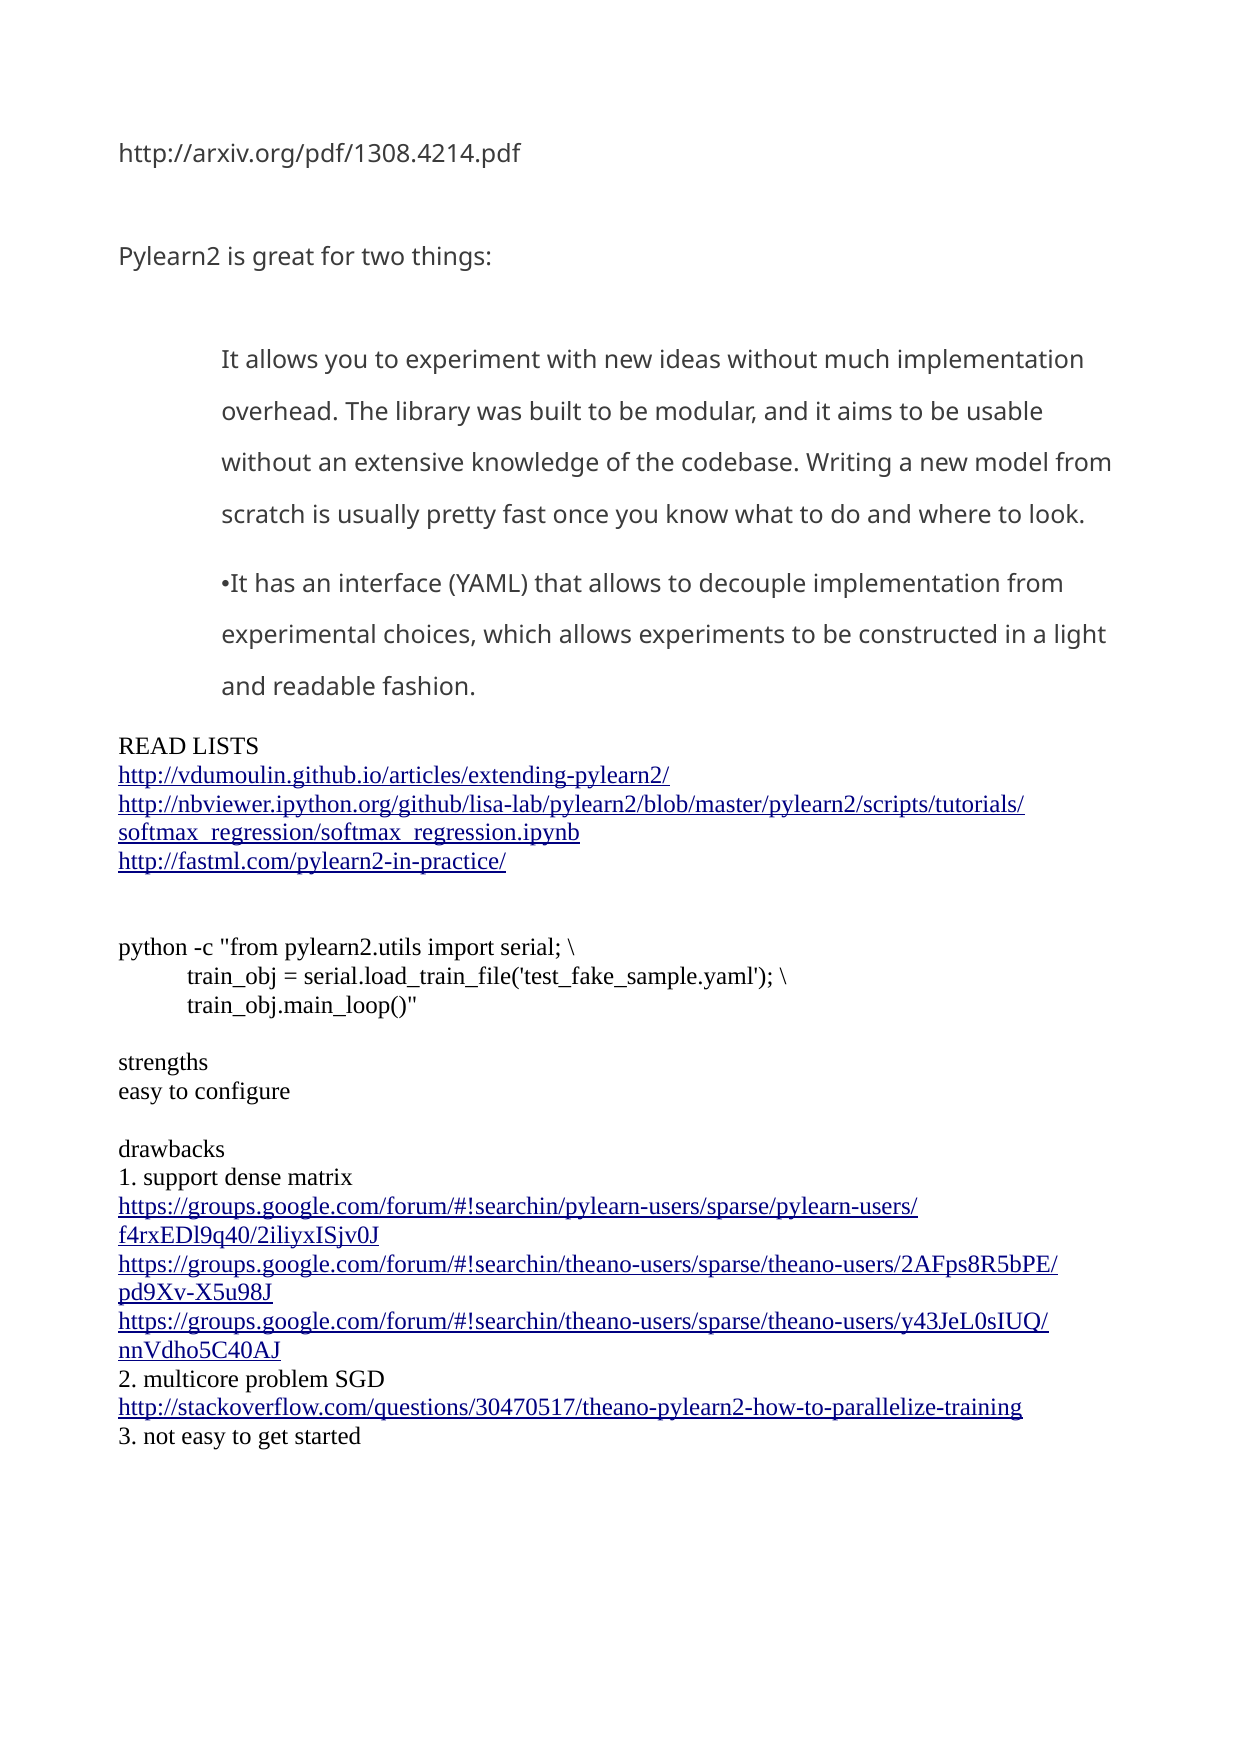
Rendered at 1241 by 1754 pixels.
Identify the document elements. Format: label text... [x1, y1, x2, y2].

text http://fastml.com/pylearn2-in-practice/ [118, 846, 1122, 875]
text http://stackoverflow.com/questions/30470517/theano-pylearn2-how-to-parallelize-training [118, 1392, 1122, 1421]
text http://arxiv.org/pdf/1308.4214.pdf [118, 118, 1122, 170]
list It has an interface (YAML) that allows to decouple implementation from experimental choices, which allows experiments to be constructed in a light and readable fashion. [221, 548, 1122, 702]
text 1. support dense matrix [118, 1162, 1122, 1191]
text https://groups.google.com/forum/#!searchin/pylearn-users/sparse/pylearn-users/f4rxEDl9q40/2iliyxISjv0J [118, 1191, 1122, 1249]
text train_obj.main_loop()" [118, 990, 1122, 1019]
text drawbacks [118, 1134, 1122, 1162]
list It allows you to experiment with new ideas without much implementation overhead. The library was built to be modular, and it aims to be usable without an extensive knowledge of the codebase. Writing a new model from scratch is usually pretty fast once you know what to do and where to look. [221, 324, 1122, 531]
text http://vdumoulin.github.io/articles/extending-pylearn2/ [118, 760, 1122, 789]
text https://groups.google.com/forum/#!searchin/theano-users/sparse/theano-users/2AFps8R5bPE/pd9Xv-X5u98J [118, 1249, 1122, 1306]
text https://groups.google.com/forum/#!searchin/theano-users/sparse/theano-users/y43JeL0sIUQ/nnVdho5C40AJ [118, 1306, 1122, 1364]
text 2. multicore problem SGD [118, 1364, 1122, 1392]
text READ LISTS [118, 702, 1122, 760]
text strengths [118, 1047, 1122, 1076]
text python -c "from pylearn2.utils import serial; \ [118, 932, 1122, 961]
text easy to configure [118, 1076, 1122, 1105]
text Pylearn2 is great for two things: [118, 221, 1122, 273]
text train_obj = serial.load_train_file('test_fake_sample.yaml'); \ [118, 961, 1122, 990]
text 3. not easy to get started [118, 1421, 1122, 1450]
text http://nbviewer.ipython.org/github/lisa-lab/pylearn2/blob/master/pylearn2/scripts/tutorials/softmax_regression/softmax_regression.ipynb [118, 789, 1122, 846]
